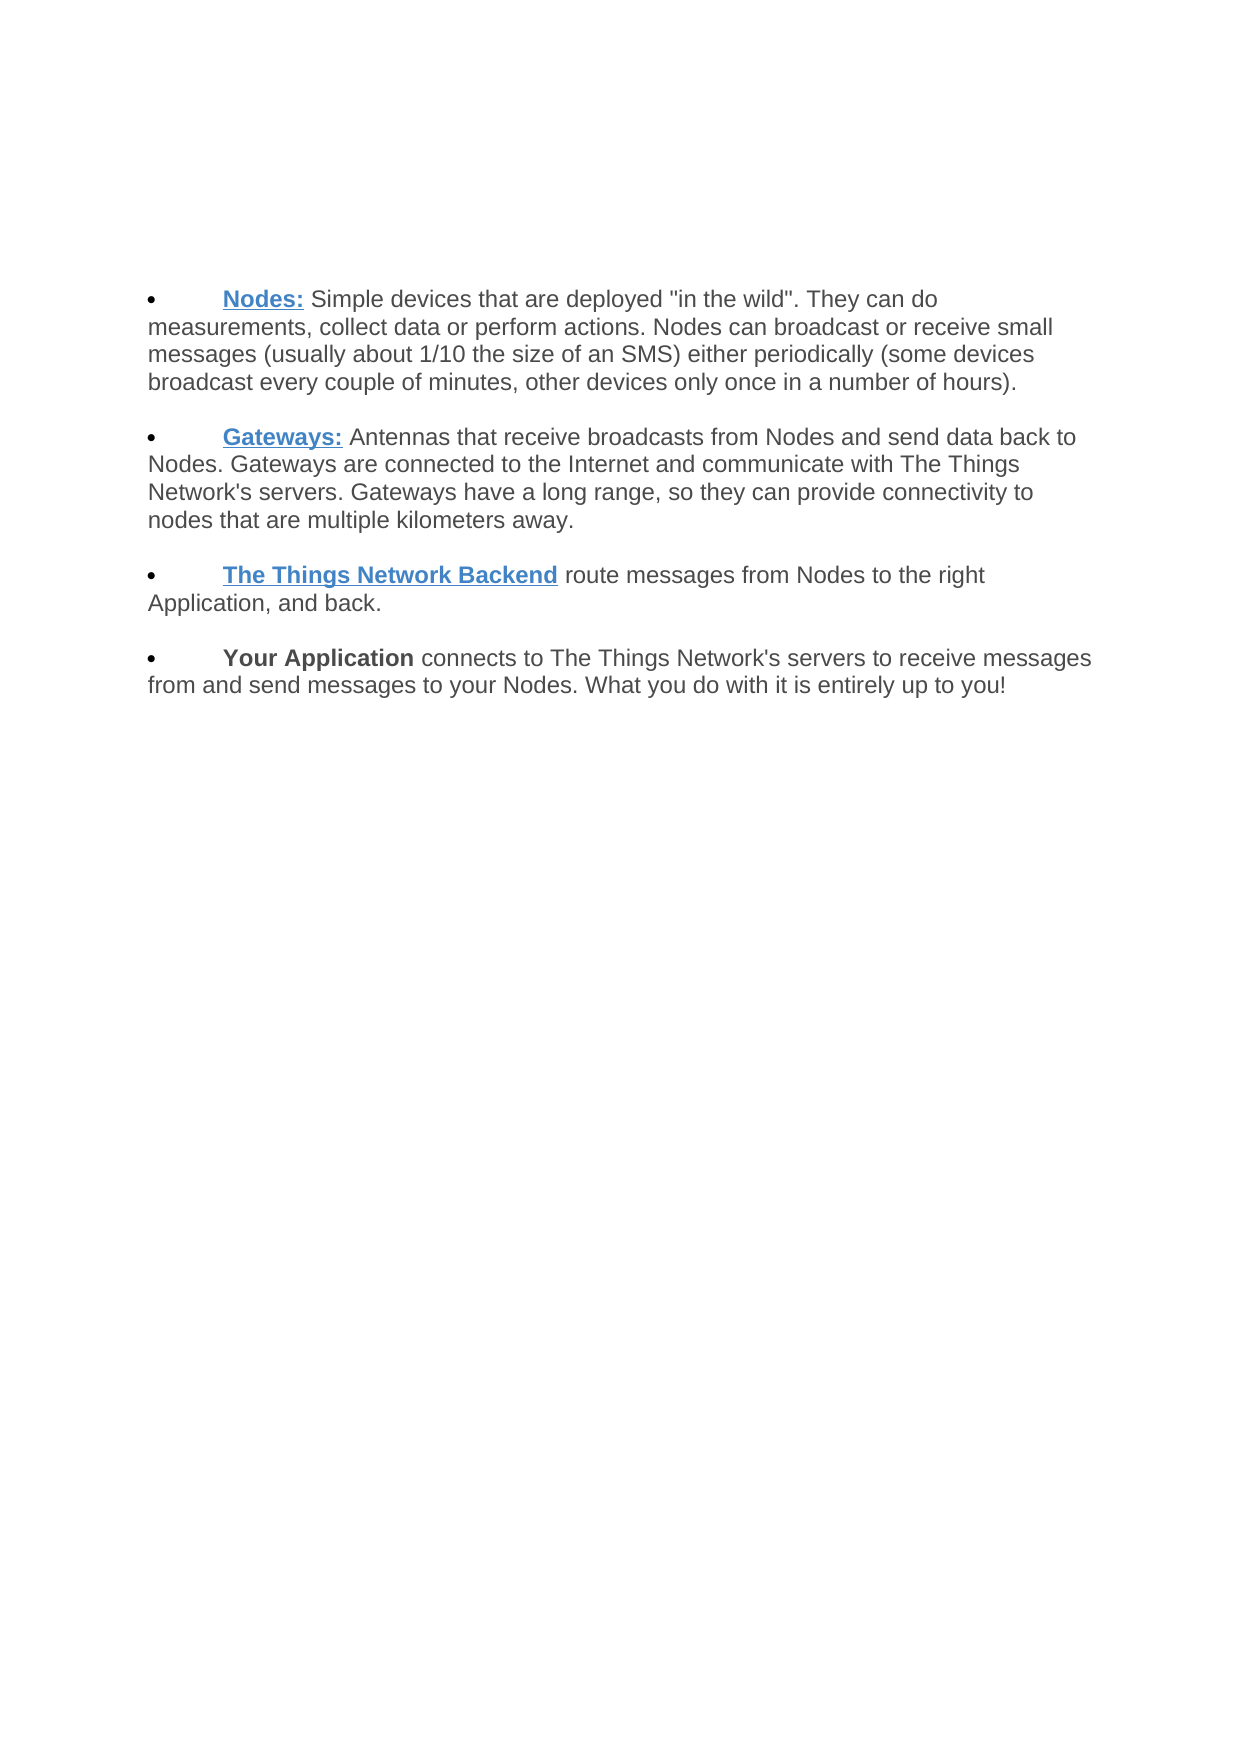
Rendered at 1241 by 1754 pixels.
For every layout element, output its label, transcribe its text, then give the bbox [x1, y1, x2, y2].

list Gateways: Antennas that receive broadcasts from Nodes and send data back to Nodes. Gateways are connected to the Internet and communicate with The Things Network's servers. Gateways have a long range, so they can provide connectivity to nodes that are multiple kilometers away. [148, 423, 1093, 533]
list Nodes: Simple devices that are deployed "in the wild". They can do measurements, collect data or perform actions. Nodes can broadcast or receive small messages (usually about 1/10 the size of an SMS) either periodically (some devices broadcast every couple of minutes, other devices only once in a number of hours). [148, 285, 1093, 395]
list Your Application connects to The Things Network's servers to receive messages from and send messages to your Nodes. What you do with it is entirely up to you! [148, 644, 1093, 699]
list The Things Network Backend route messages from Nodes to the right Application, and back. [148, 561, 1093, 616]
